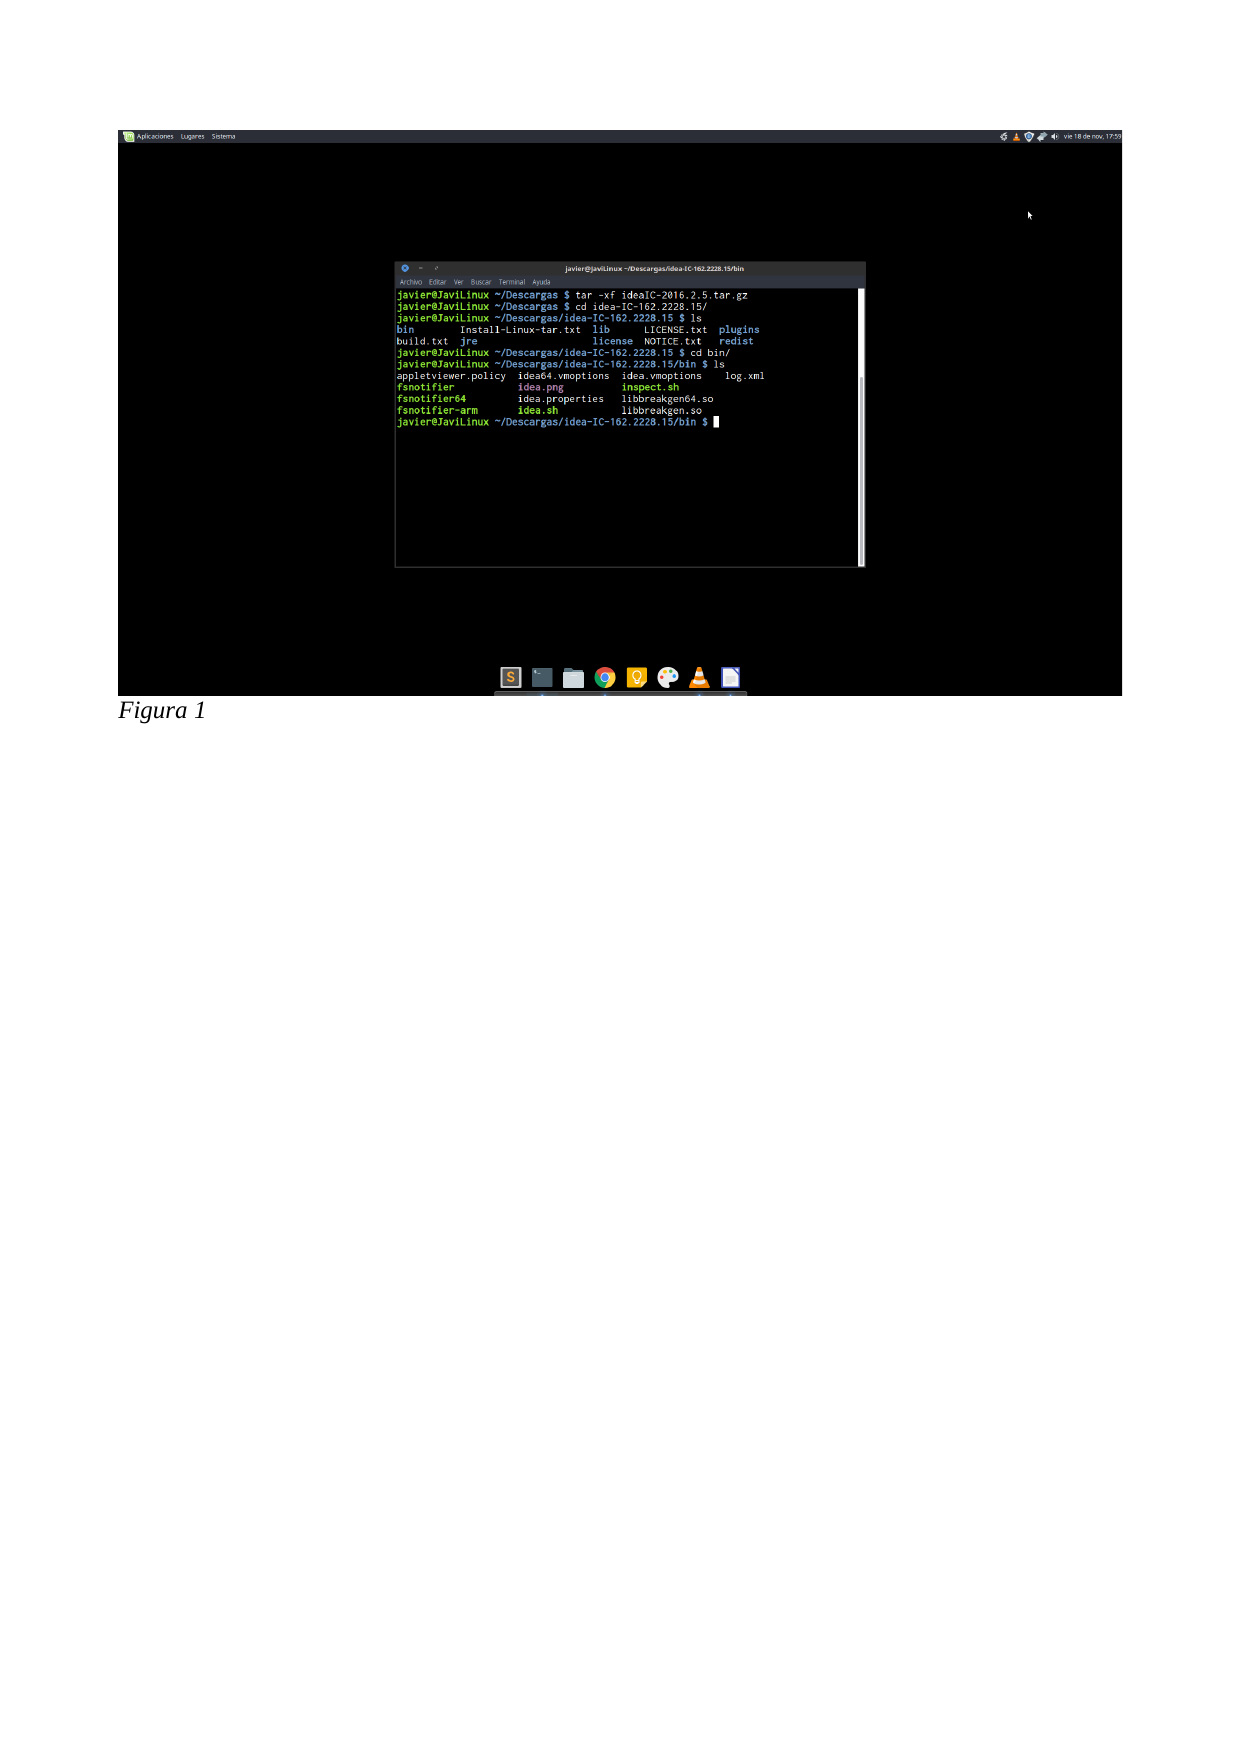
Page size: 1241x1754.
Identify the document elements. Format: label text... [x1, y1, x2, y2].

text Figura 1 [118, 696, 1122, 724]
picture [118, 130, 1123, 696]
